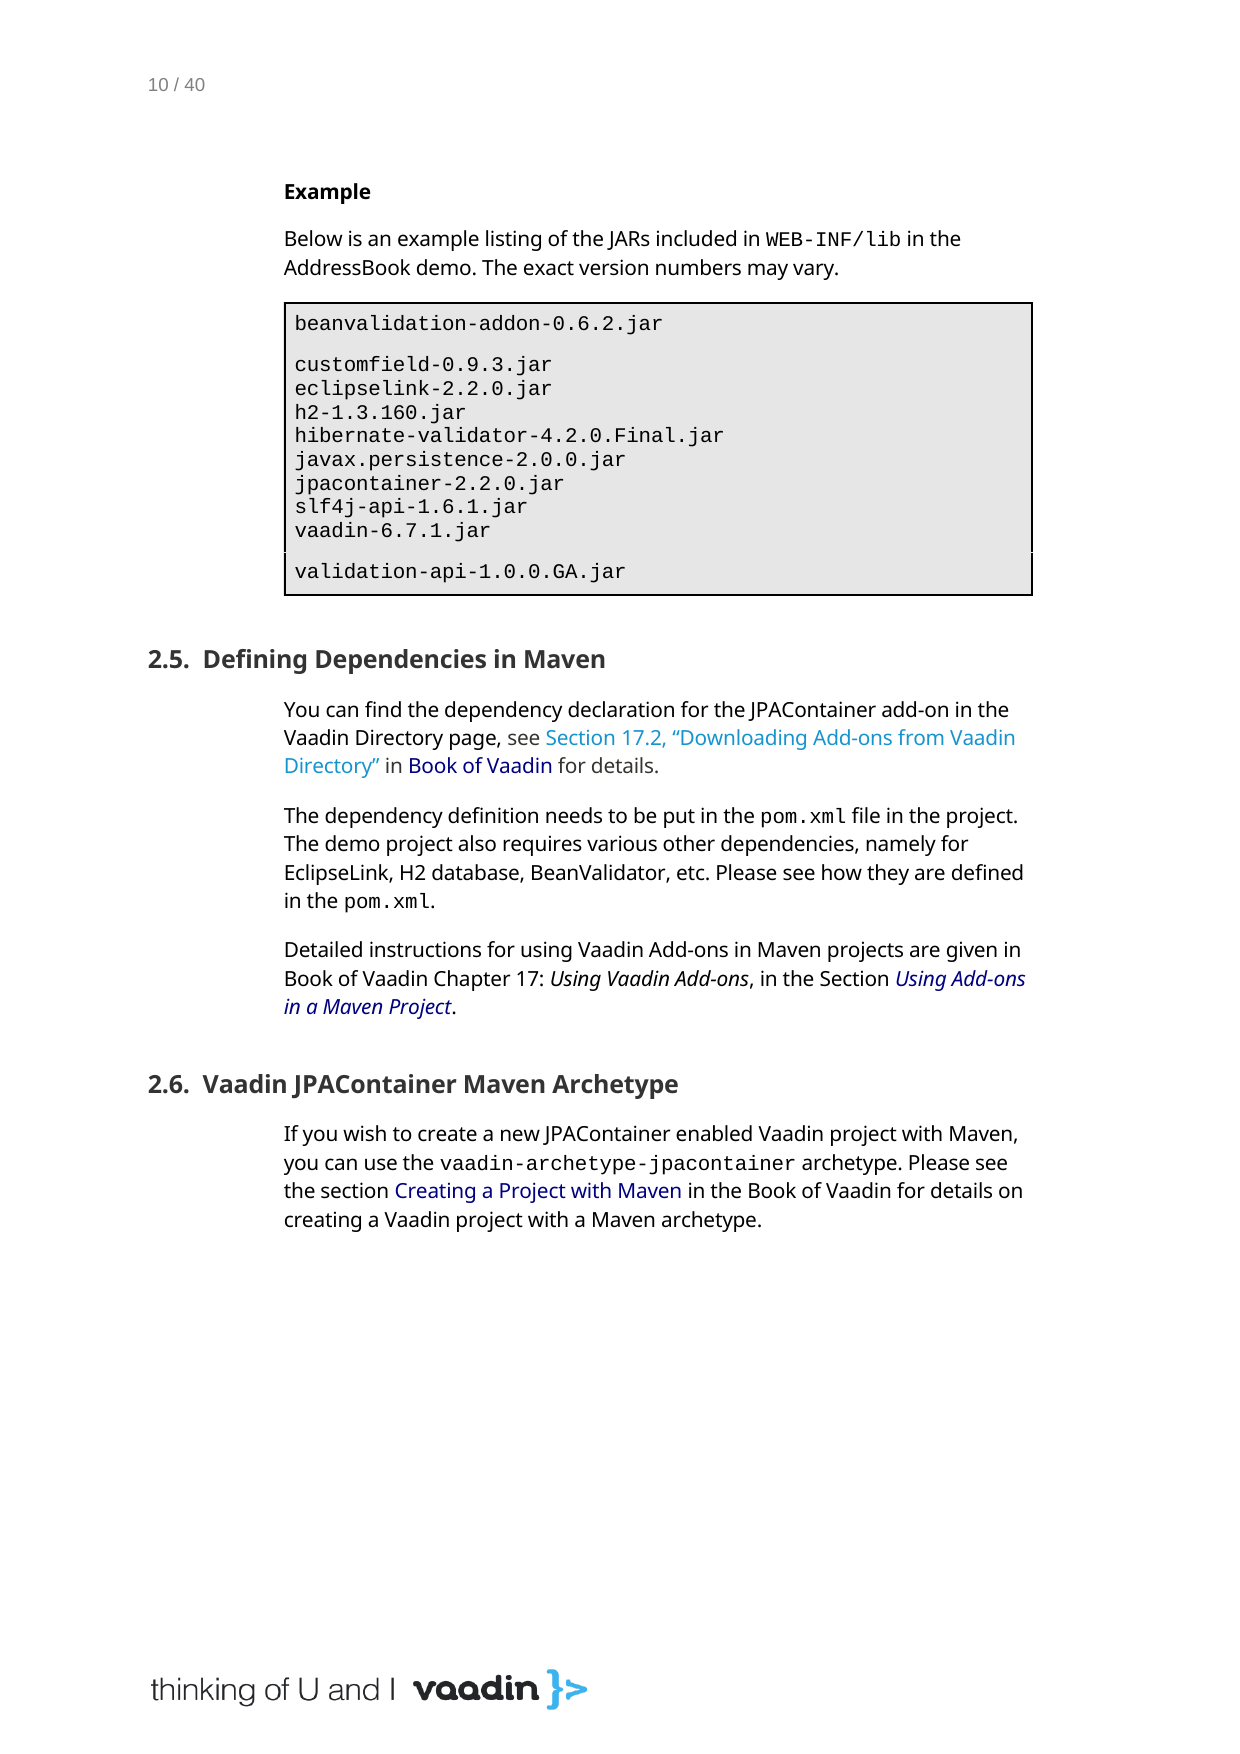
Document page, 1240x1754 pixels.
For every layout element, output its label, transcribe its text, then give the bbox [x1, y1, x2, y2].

subtitle Vaadin JPAContainer Maven Archetype [148, 1067, 1033, 1101]
text eclipselink-2.2.0.jar [286, 378, 1031, 402]
list Below is an example listing of the JARs included in WEB-INF/lib in the AddressBook demo. The exact version numbers may vary. [283, 224, 1033, 281]
text slf4j-api-1.6.1.jar [286, 496, 1031, 520]
text vaadin-6.7.1.jar [286, 520, 1031, 552]
text validation-api-1.0.0.GA.jar [285, 552, 1032, 594]
text Detailed instructions for using Vaadin Add-ons in Maven projects are given in Book of Vaadin Chapter 17: Using Vaadin Add-ons, in the Section Using Add-ons in a Maven Project. [283, 935, 1033, 1021]
text hibernate-validator-4.2.0.Final.jar [286, 425, 1031, 449]
text customfield-0.9.3.jar [286, 346, 1031, 378]
text beanvalidation-addon-0.6.2.jar [286, 304, 1031, 346]
subtitle Example [283, 177, 1033, 206]
text The dependency definition needs to be put in the pom.xml file in the project. The demo project also requires various other dependencies, namely for EclipseLink, H2 database, BeanValidator, etc. Please see how they are defined in the pom.xml. [283, 801, 1033, 915]
subtitle Defining Dependencies in Maven [148, 642, 1033, 676]
text h2-1.3.160.jar [286, 402, 1031, 425]
text jpacontainer-2.2.0.jar [286, 473, 1031, 496]
list You can find the dependency declaration for the JPAContainer add-on in the Vaadin Directory page, see Section 17.2, “Downloading Add-ons from Vaadin Directory” in Book of Vaadin for details. [283, 695, 1033, 780]
text javax.persistence-2.0.0.jar [286, 449, 1031, 473]
picture [150, 1665, 590, 1712]
text If you wish to create a new JPAContainer enabled Vaadin project with Maven, you can use the vaadin-archetype-jpacontainer archetype. Please see the section Creating a Project with Maven in the Book of Vaadin for details on creating a Vaadin project with a Maven archetype. [283, 1119, 1033, 1233]
